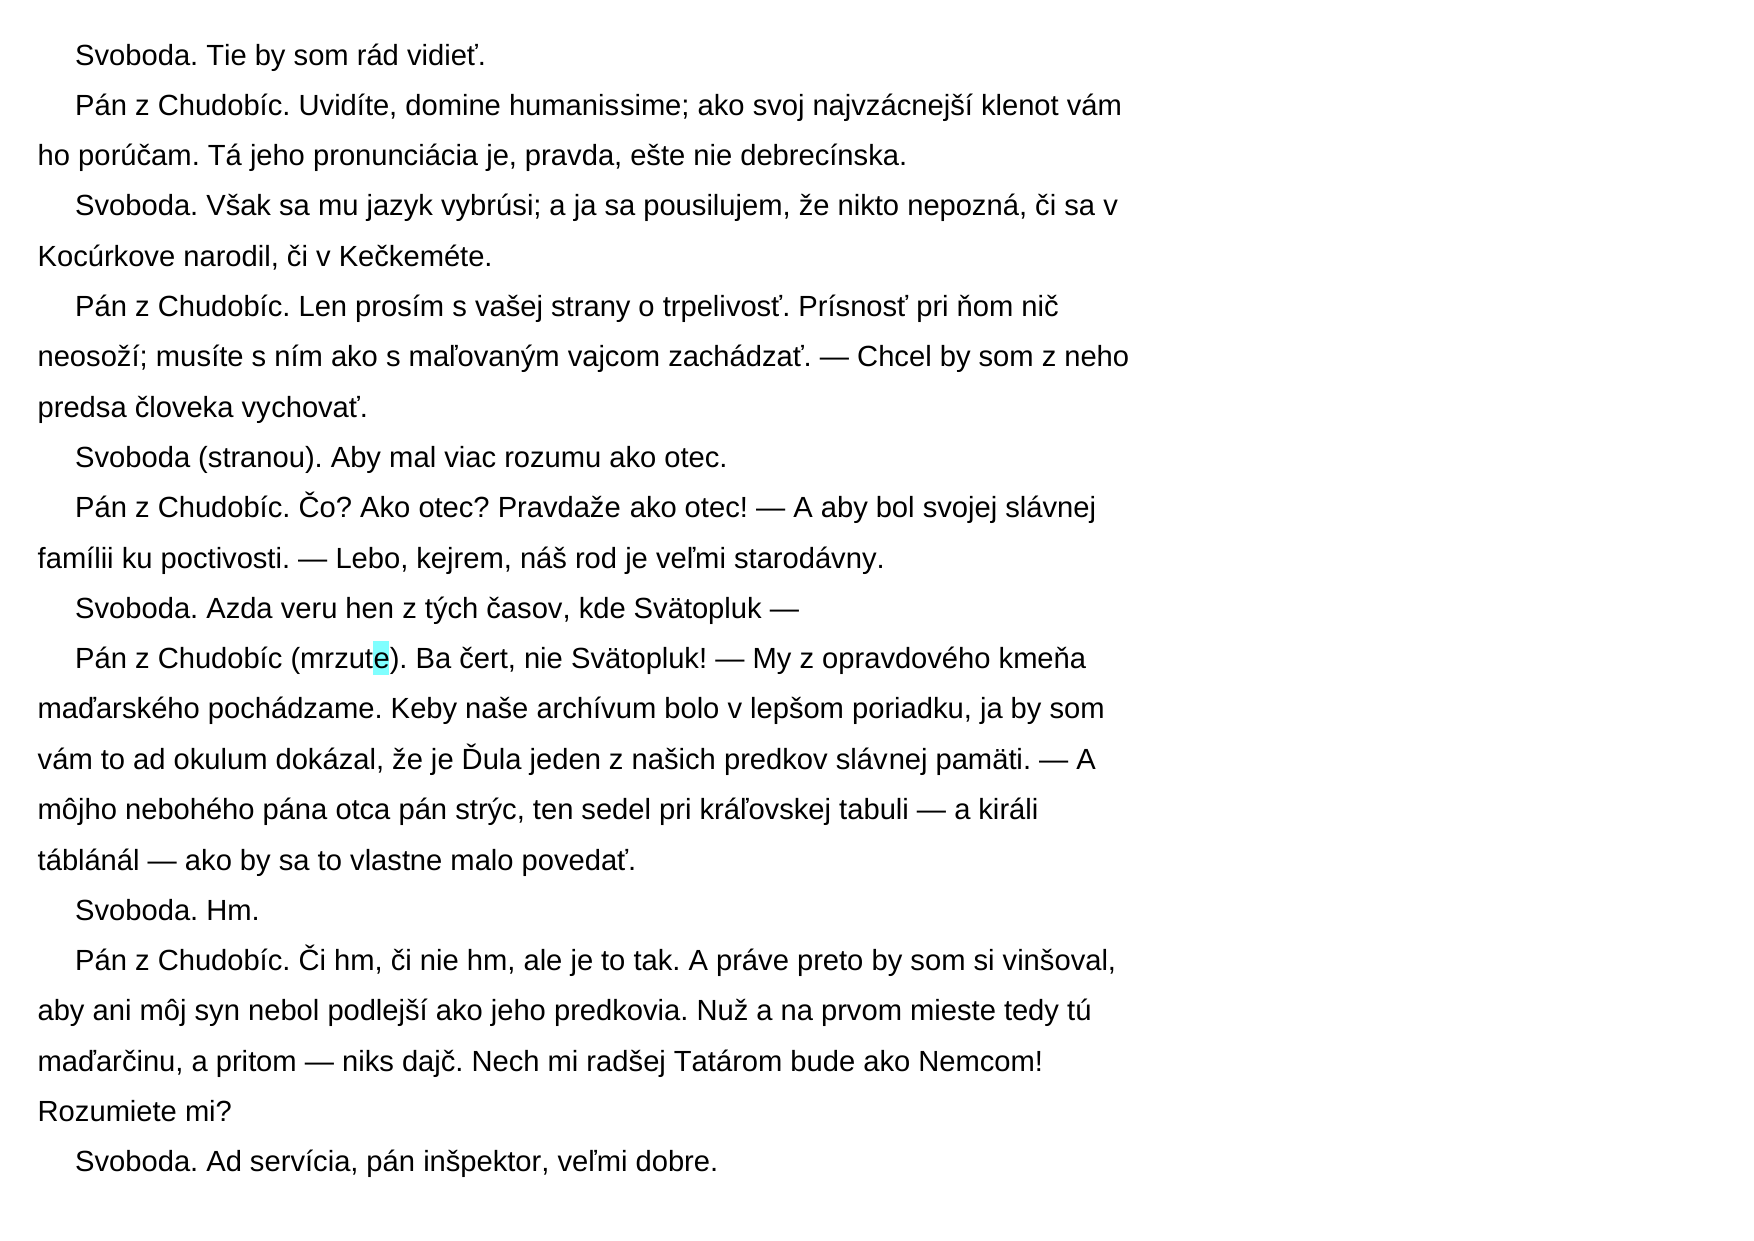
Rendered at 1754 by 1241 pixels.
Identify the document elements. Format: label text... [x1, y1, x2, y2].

text Svoboda. Však sa mu jazyk vybrúsi; a ja sa pousilujem, že nikto nepozná, či sa v Kocúrkove narodil, či v Kečkeméte. [37, 188, 1130, 272]
text Pán z Chudobíc. Uvidíte, domine humanis­sime; ako svoj najvzácnejší klenot vám ho po­rúčam. Tá jeho pronunciácia je, pravda, ešte nie debrecínska. [37, 88, 1130, 172]
text Pán z Chudobíc. Len prosím s vašej strany o trpelivosť. Prísnosť pri ňom nič neosoží; mu­síte s ním ako s maľovaným vajcom zachádzať. — Chcel by som z neho predsa človeka vy­chovať. [37, 289, 1130, 423]
text Pán z Chudobíc. Či hm, či nie hm, ale je to tak. A práve preto by som si vinšoval, aby ani môj syn nebol podlejší ako jeho predkovia. Nuž a na prvom mieste tedy tú maďarčinu, a pritom — niks dajč. Nech mi radšej Tatárom bude ako Nemcom! Rozumiete mi? [37, 943, 1130, 1128]
text Svoboda. Ad servícia, pán inšpektor, veľmi dobre. [37, 1144, 1130, 1178]
text Svoboda. Azda veru hen z tých časov, kde Svätopluk — [37, 591, 1130, 624]
text Svoboda. Tie by som rád vidieť. [37, 37, 1130, 71]
text Pán z Chudobíc. Čo? Ako otec? Pravdaže ako otec! — A aby bol svojej slávnej famílii ku poctivosti. — Lebo, kejrem, náš rod je veľmi starodávny. [37, 490, 1130, 574]
text Svoboda (stranou). Aby mal viac rozumu ako otec. [37, 440, 1130, 473]
text Svoboda. Hm. [37, 893, 1130, 926]
text Pán z Chudobíc (mrzute). Ba čert, nie Svä­topluk! — My z opravdového kmeňa maďar­ského pochádzame. Keby naše archívum bolo v lepšom poriadku, ja by som vám to ad okulum dokázal, že je Ďula jeden z našich predkov sláv­nej pamäti. — A môjho nebohého pána otca pán strýc, ten sedel pri kráľovskej tabuli — a királi táblánál — ako by sa to vlastne malo povedať. [37, 641, 1130, 876]
